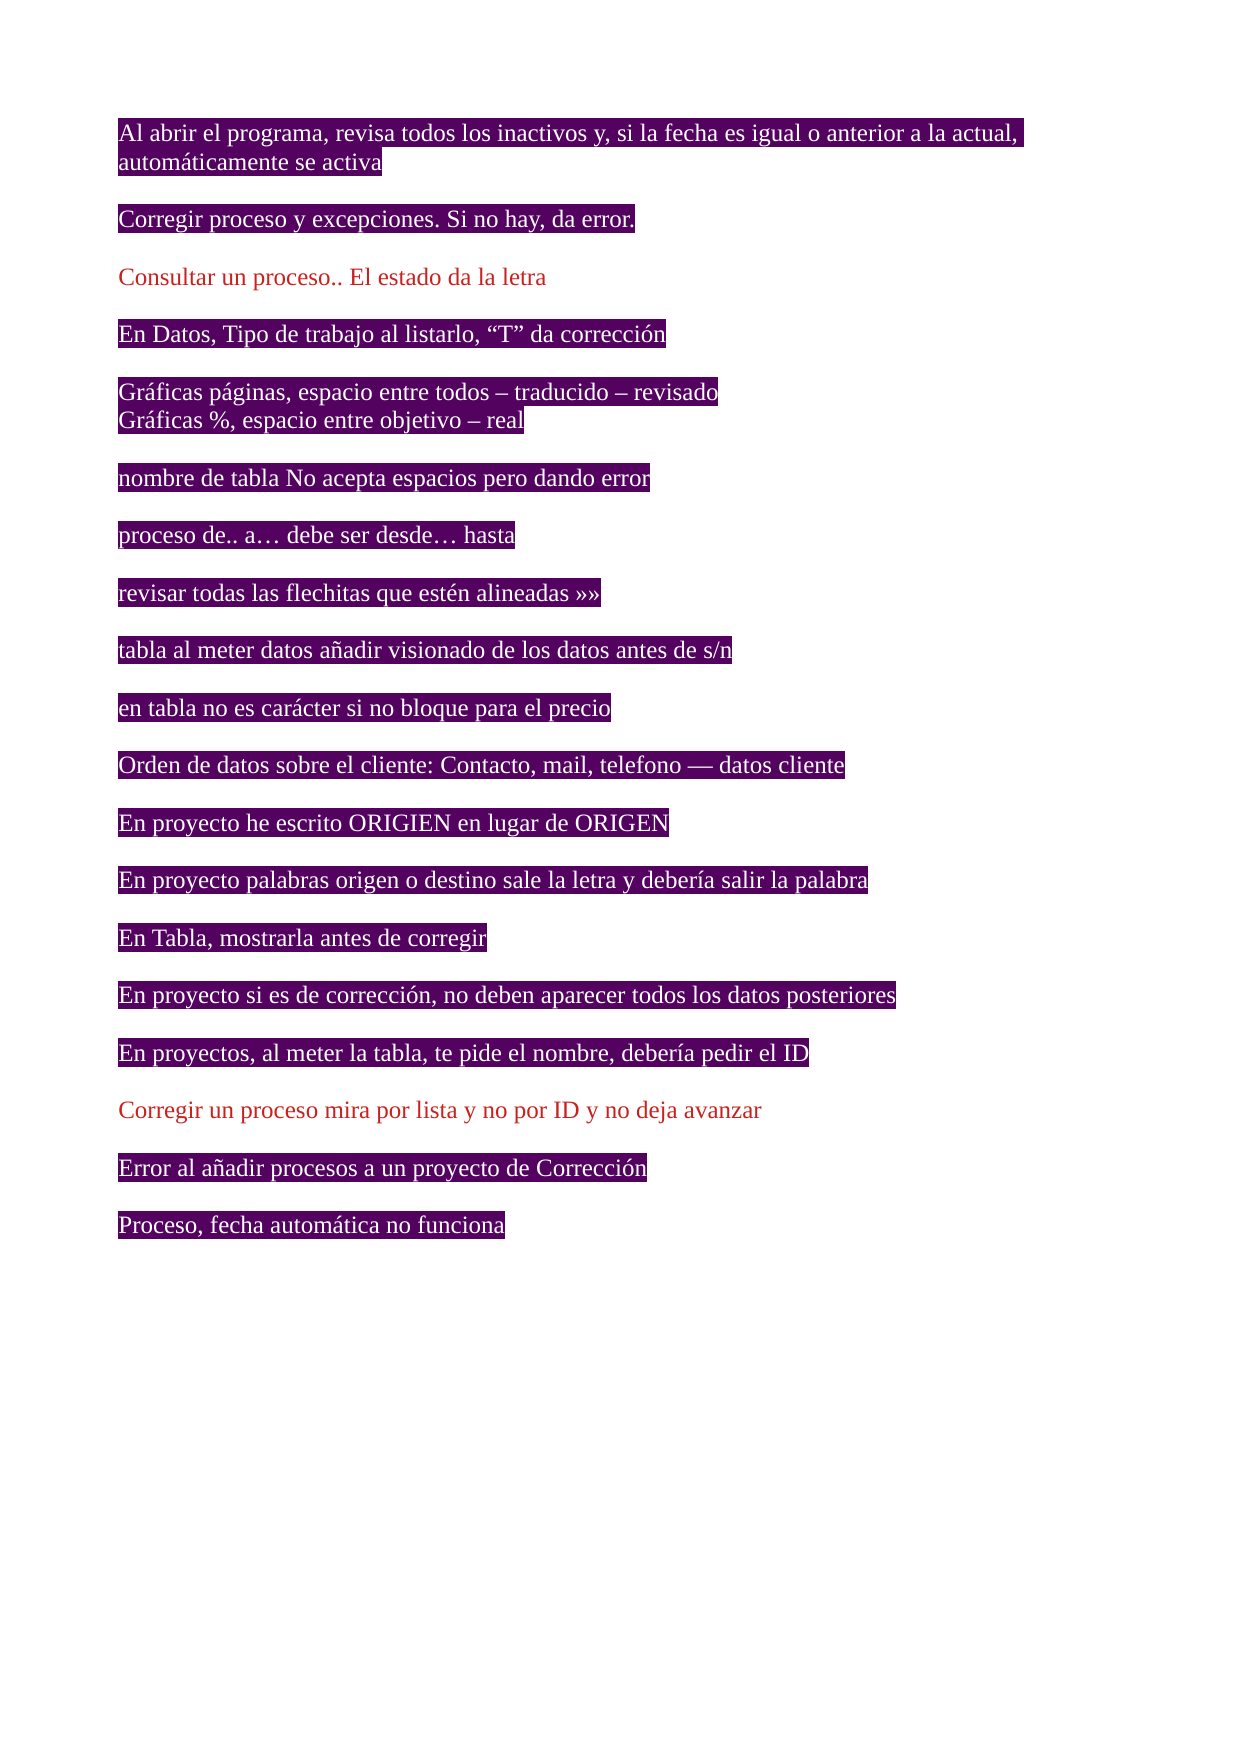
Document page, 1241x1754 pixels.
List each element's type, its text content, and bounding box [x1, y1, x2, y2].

text En proyecto si es de corrección, no deben aparecer todos los datos posteriores [118, 981, 1122, 1009]
text Error al añadir procesos a un proyecto de Corrección [118, 1153, 1122, 1182]
text tabla al meter datos añadir visionado de los datos antes de s/n [118, 636, 1122, 664]
text Al abrir el programa, revisa todos los inactivos y, si la fecha es igual o anterior a la actual, automáticamente se activa [118, 118, 1122, 176]
text En proyecto he escrito ORIGIEN en lugar de ORIGEN [118, 808, 1122, 837]
text En Datos, Tipo de trabajo al listarlo, “T” da corrección [118, 319, 1122, 348]
text nombre de tabla No acepta espacios pero dando error [118, 463, 1122, 492]
text revisar todas las flechitas que estén alineadas »» [118, 578, 1122, 607]
text En proyectos, al meter la tabla, te pide el nombre, debería pedir el ID [118, 1038, 1122, 1067]
text Proceso, fecha automática no funciona [118, 1211, 1122, 1239]
text proceso de.. a… debe ser desde… hasta [118, 521, 1122, 549]
text En proyecto palabras origen o destino sale la letra y debería salir la palabra [118, 866, 1122, 894]
text Corregir proceso y excepciones. Si no hay, da error. [118, 204, 1122, 233]
text Corregir un proceso mira por lista y no por ID y no deja avanzar [118, 1096, 1122, 1124]
text Consultar un proceso.. El estado da la letra [118, 262, 1122, 291]
text en tabla no es carácter si no bloque para el precio [118, 693, 1122, 722]
text Gráficas %, espacio entre objetivo – real [118, 406, 1122, 434]
text Gráficas páginas, espacio entre todos – traducido – revisado [118, 377, 1122, 406]
text Orden de datos sobre el cliente: Contacto, mail, telefono — datos cliente [118, 751, 1122, 779]
text En Tabla, mostrarla antes de corregir [118, 923, 1122, 952]
